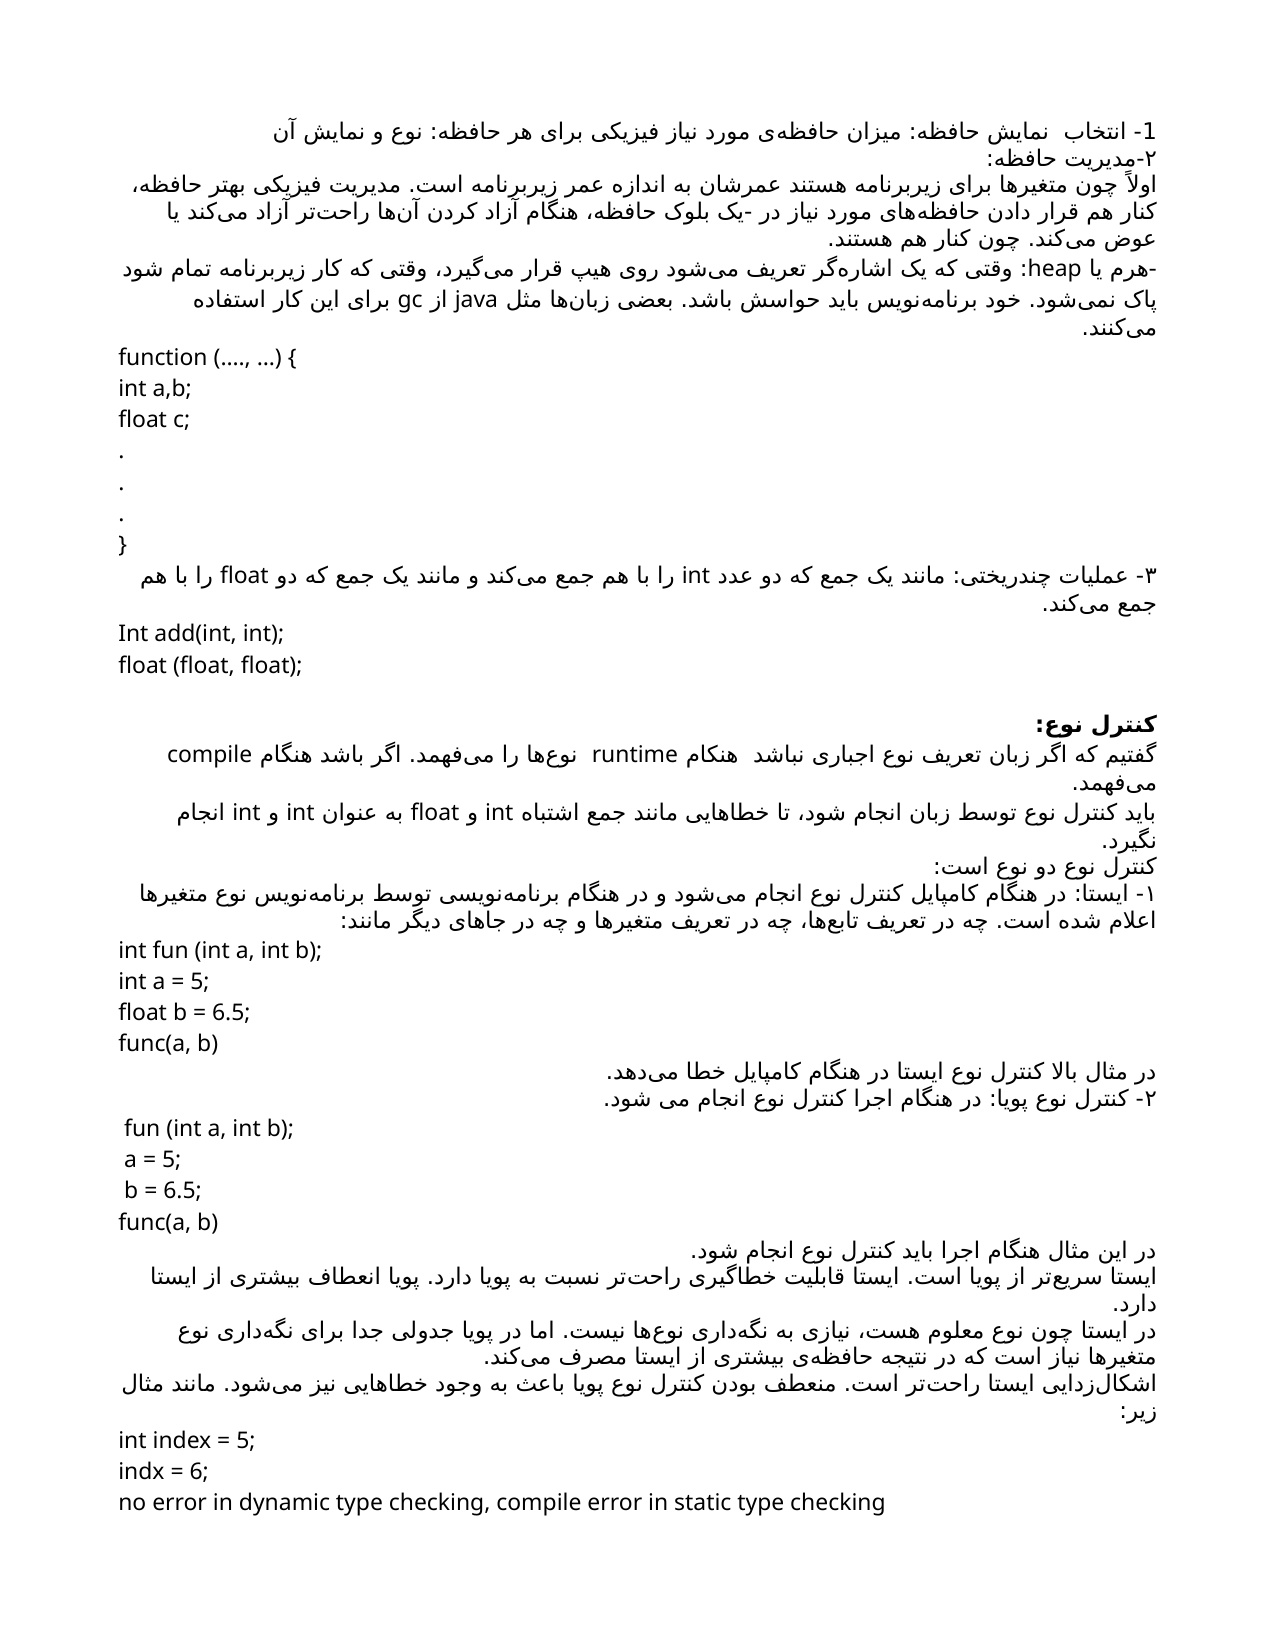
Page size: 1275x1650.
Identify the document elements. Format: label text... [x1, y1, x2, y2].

text -هرم یا heap: وقتی که یک اشاره‌گر تعریف می‌شود روی هیپ قرار می‌گیرد، وقتی که کار زیربرنامه تمام شود پاک نمی‌شود. خود برنامه‌نویس باید حواسش باشد. بعضی زبان‌ها مثل java از gc برای این کار استفاده می‌کنند. [118, 251, 1157, 341]
text در مثال بالا کنترل نوع ایستا در هنگام کامپایل خطا می‌دهد. [118, 1058, 1157, 1085]
text } [118, 528, 1157, 559]
text float (float, float); [118, 648, 1157, 680]
text float c; [118, 403, 1157, 434]
text b = 6.5; [118, 1174, 1157, 1206]
text باید کنترل نوع توسط زبان انجام شود، تا خطاهایی مانند جمع اشتباه int و float به عنوان int و int انجام نگیرد. [118, 796, 1157, 853]
text int fun (int a, int b); [118, 933, 1157, 965]
text اشکال‌زدایی ایستا راحت‌تر است. منعطف بودن کنترل نوع پویا باعث به وجود خطاهایی نیز می‌شود. مانند مثال زیر: [118, 1370, 1157, 1423]
text در این مثال هنگام اجرا باید کنترل نوع انجام شود. [118, 1237, 1157, 1263]
text گفتیم که اگر زبان تعریف نوع اجباری نباشد هنکام runtime نوع‌ها را می‌فهمد. اگر باشد هنگام compile می‌فهمد. [118, 738, 1157, 796]
text int a,b; [118, 372, 1157, 403]
text ۲-مدیریت حافظه: [118, 145, 1157, 171]
text float b = 6.5; [118, 996, 1157, 1027]
text 1- انتخاب نمایش حافظه: میزان حافظه‌ی مورد نیاز فیزیکی برای هر حافظه: نوع و نمایش آن [118, 118, 1157, 145]
text function (…., …) { [118, 341, 1157, 372]
text کنترل نوع: [118, 711, 1157, 738]
text no error in dynamic type checking, compile error in static type checking [118, 1486, 1157, 1517]
text ۲- کنترل نوع پویا: در هنگام اجرا کنترل نوع انجام می شود. [118, 1085, 1157, 1112]
text func(a, b) [118, 1027, 1157, 1058]
text ۱- ایستا: در هنگام کامپایل کنترل نوع انجام می‌شود و در هنگام برنامه‌نویسی توسط برنامه‌نویس نوع متغیرها اعلام شده است. چه در تعریف تابع‌ها، چه در تعریف متغیر‌ها و چه در جاهای دیگر مانند: [118, 880, 1157, 933]
text . [118, 497, 1157, 528]
text fun (int a, int b); [118, 1112, 1157, 1143]
text در ایستا چون نوع معلوم هست، نیازی به نگه‌داری نوع‌ها نیست. اما در پویا جدولی جدا برای نگه‌داری نوع متغیرها نیاز است که در نتیجه حافظه‌ی بیشتری از ایستا مصرف می‌کند. [118, 1317, 1157, 1370]
text . [118, 466, 1157, 497]
text int index = 5; [118, 1423, 1157, 1455]
text . [118, 434, 1157, 466]
text indx = 6; [118, 1455, 1157, 1486]
text ۳- عملیات چندریختی: مانند یک جمع که دو عدد int را با هم جمع می‌کند و مانند یک جمع که دو float را با هم جمع می‌کند. [118, 559, 1157, 617]
text Int add(int, int); [118, 617, 1157, 648]
text func(a, b) [118, 1206, 1157, 1237]
text ایستا سریع‌تر از پویا است. ایستا قابلیت خطاگیری راحت‌تر نسبت به پویا دارد. پویا انعطاف بیشتری از ایستا دارد. [118, 1263, 1157, 1317]
text کنترل نوع دو نوع است: [118, 853, 1157, 880]
text int a = 5; [118, 965, 1157, 996]
text اولاً چون متغیرها برای زیربرنامه هستند عمرشان به اندازه عمر زیربرنامه است. مدیریت فیزیکی بهتر حافظه، کنار هم قرار دادن حافظه‌های مورد نیاز در -یک بلوک حافظه، هنگام آزاد کردن آن‌ها راحت‌تر آزاد می‌کند یا عوض می‌کند. چون کنار هم هستند. [118, 171, 1157, 251]
text a = 5; [118, 1143, 1157, 1174]
